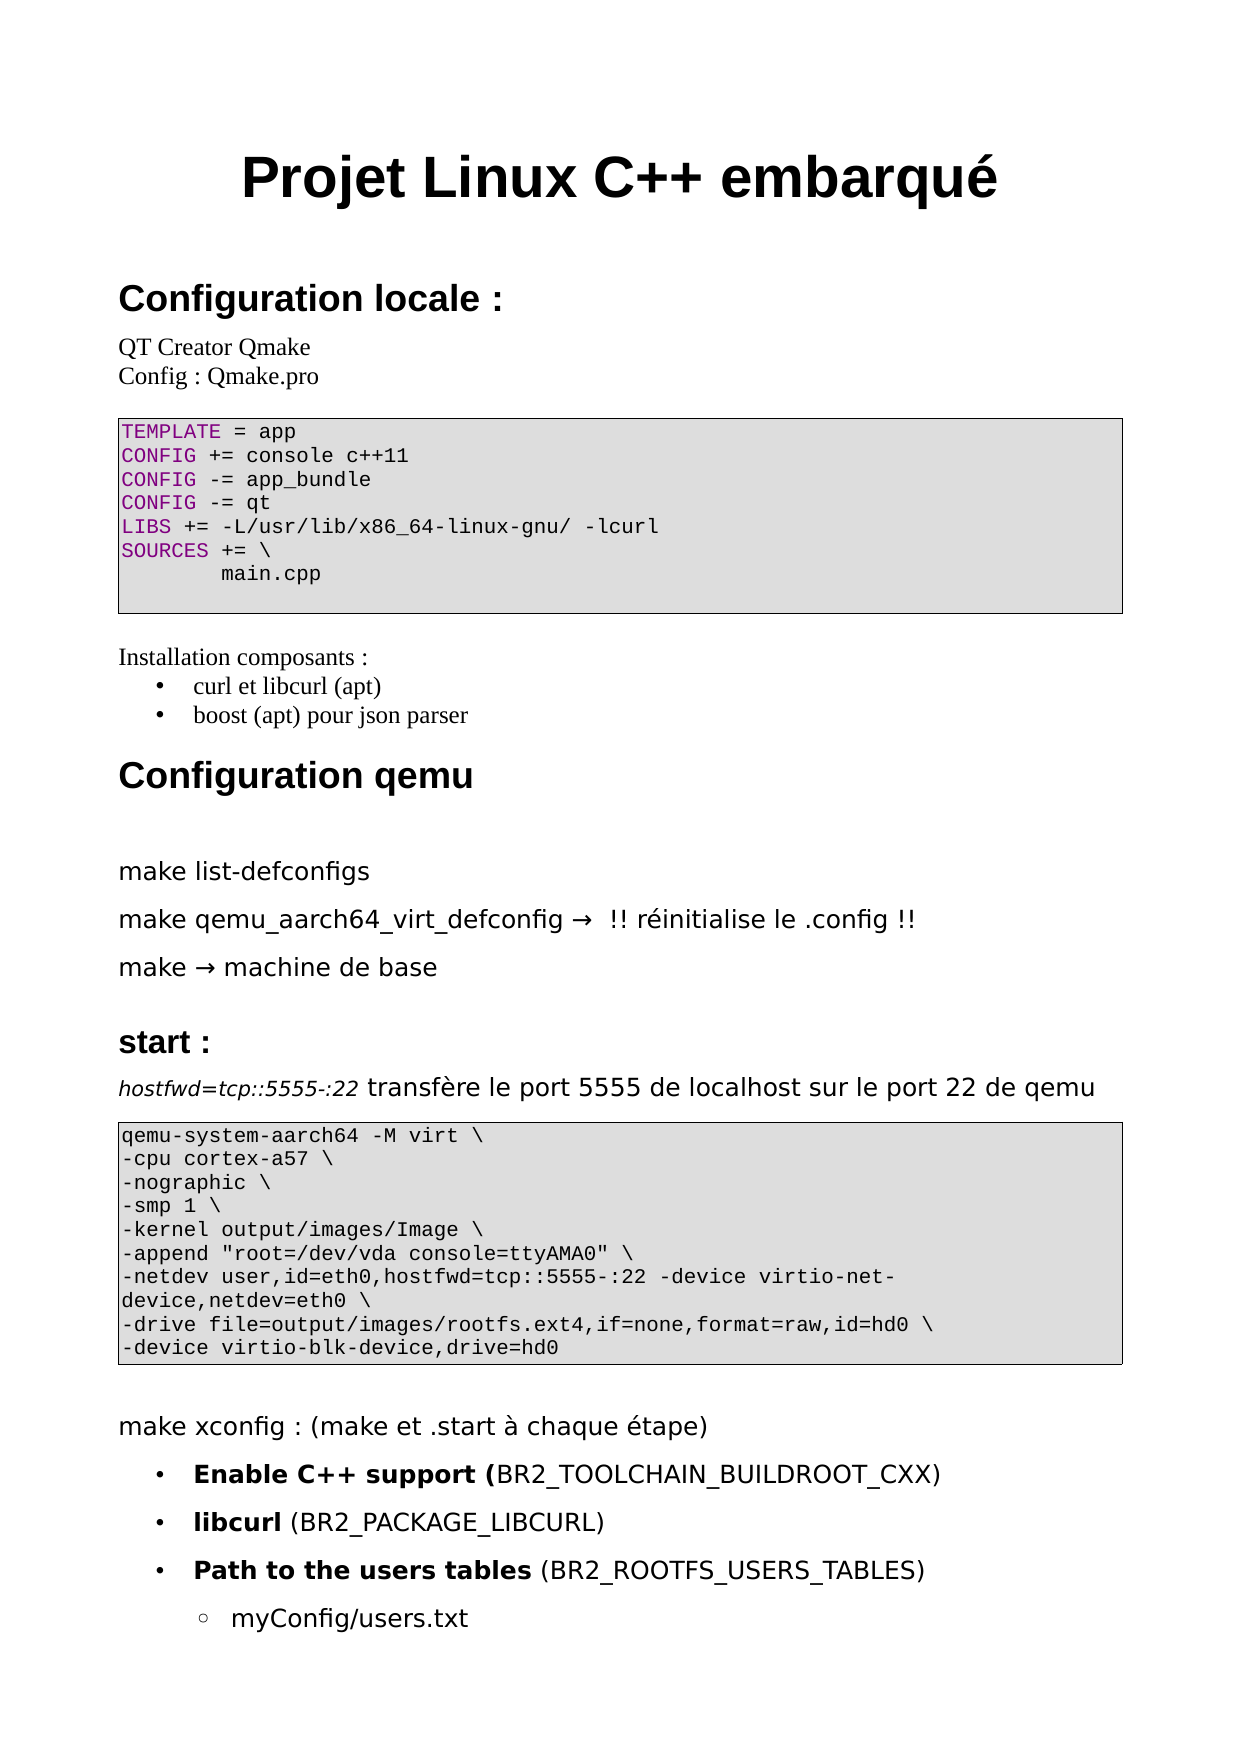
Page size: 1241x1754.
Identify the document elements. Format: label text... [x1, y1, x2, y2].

text Installation composants : [118, 642, 1122, 671]
text make list-defconfigs [118, 857, 1122, 886]
list Enable C++ support (BR2_TOOLCHAIN_BUILDROOT_CXX) [156, 1460, 1122, 1489]
subtitle Configuration qemu [118, 753, 1122, 797]
text CONFIG += console c++11 [119, 442, 1122, 466]
text -smp 1 \ [119, 1192, 1122, 1216]
text CONFIG -= qt [119, 489, 1122, 513]
text make qemu_aarch64_virt_defconfig → !! réinitialise le .config !! [118, 905, 1122, 934]
text -netdev user,id=eth0,hostfwd=tcp::5555-:22 -device virtio-net-device,netdev=eth0 \ [119, 1263, 1122, 1311]
text SOURCES += \ [119, 537, 1122, 560]
text qemu-system-aarch64 -M virt \ [119, 1123, 1122, 1145]
text LIBS += -L/usr/lib/x86_64-linux-gnu/ -lcurl [119, 513, 1122, 537]
text Config : Qmake.pro [118, 361, 1122, 389]
text hostfwd=tcp::5555-:22 transfère le port 5555 de localhost sur le port 22 de qemu [118, 1073, 1122, 1103]
list Path to the users tables (BR2_ROOTFS_USERS_TABLES) [156, 1557, 1122, 1586]
subtitle Configuration locale : [118, 276, 1122, 319]
text -append "root=/dev/vda console=ttyAMA0" \ [119, 1240, 1122, 1263]
text make → machine de base [118, 953, 1122, 983]
list curl et libcurl (apt) [156, 671, 1122, 700]
text CONFIG -= app_bundle [119, 466, 1122, 489]
text -kernel output/images/Image \ [119, 1216, 1122, 1240]
text make xconfig : (make et .start à chaque étape) [118, 1412, 1122, 1441]
text -device virtio-blk-device,drive=hd0 [119, 1334, 1122, 1364]
title Projet Linux C++ embarqué [118, 143, 1122, 210]
text -cpu cortex-a57 \ [119, 1145, 1122, 1169]
list libcurl (BR2_PACKAGE_LIBCURL) [156, 1508, 1122, 1538]
text -drive file=output/images/rootfs.ext4,if=none,format=raw,id=hd0 \ [119, 1311, 1122, 1334]
text TEMPLATE = app [119, 419, 1122, 442]
subtitle start : [118, 1022, 1122, 1061]
text QT Creator Qmake [118, 332, 1122, 361]
text main.cpp [119, 560, 1122, 584]
list myConfig/users.txt [193, 1605, 1122, 1634]
list boost (apt) pour json parser [156, 700, 1122, 728]
text -nographic \ [119, 1169, 1122, 1192]
